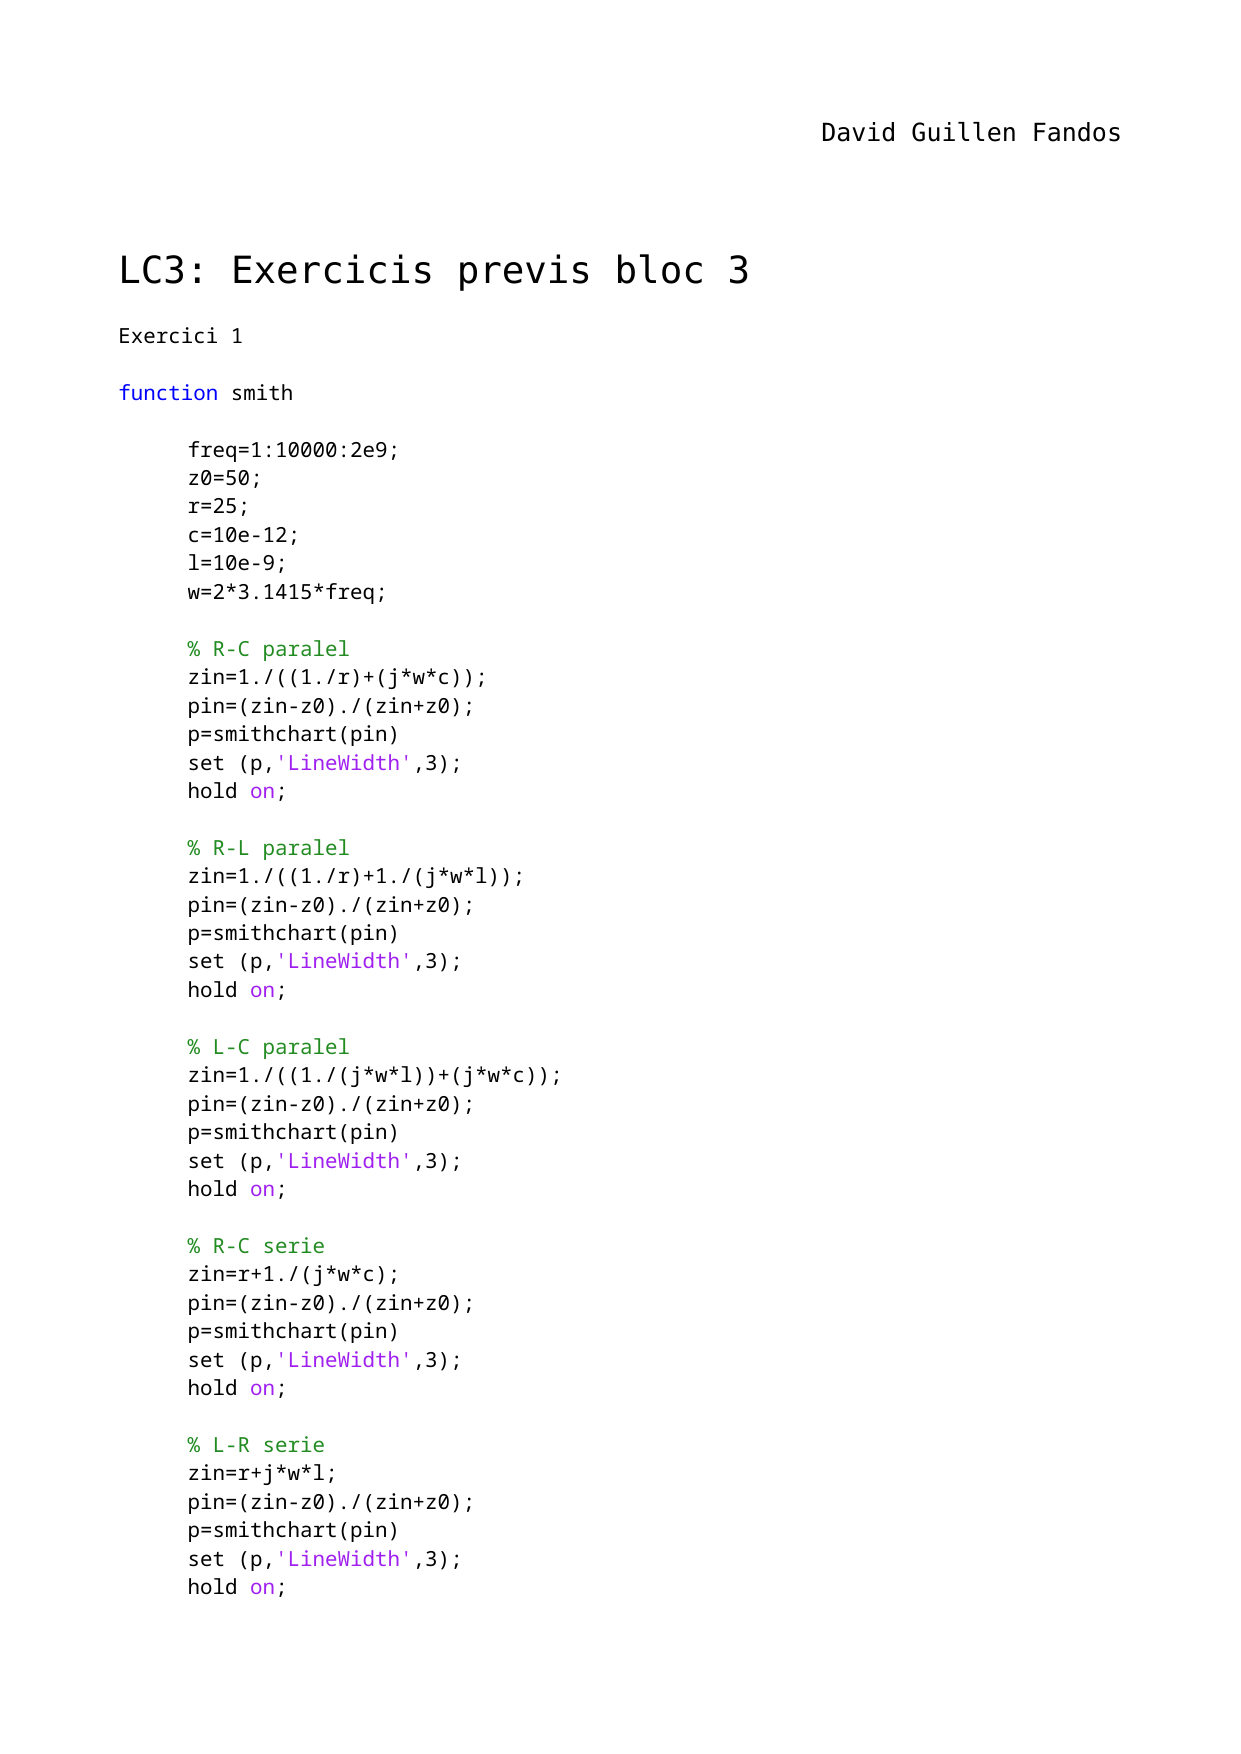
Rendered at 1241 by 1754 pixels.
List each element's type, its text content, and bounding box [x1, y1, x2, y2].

text pin=(zin-z0)./(zin+z0); [187, 1089, 1122, 1117]
text set (p,'LineWidth',3); [187, 1544, 1122, 1572]
text p=smithchart(pin) [187, 1316, 1122, 1345]
text hold on; [187, 1174, 1122, 1203]
text hold on; [187, 1572, 1122, 1601]
text set (p,'LineWidth',3); [187, 1146, 1122, 1174]
text pin=(zin-z0)./(zin+z0); [187, 1487, 1122, 1515]
text zin=r+1./(j*w*c); [187, 1259, 1122, 1288]
text p=smithchart(pin) [187, 918, 1122, 947]
text p=smithchart(pin) [187, 1117, 1122, 1146]
text Exercici 1 [118, 321, 1122, 349]
text p=smithchart(pin) [187, 1515, 1122, 1544]
text c=10e-12; [187, 520, 1122, 548]
text freq=1:10000:2e9; [187, 435, 1122, 463]
text % L-C paralel [187, 1032, 1122, 1060]
text set (p,'LineWidth',3); [187, 947, 1122, 975]
text zin=1./((1./r)+1./(j*w*l)); [187, 861, 1122, 890]
text pin=(zin-z0)./(zin+z0); [187, 890, 1122, 918]
text z0=50; [187, 463, 1122, 492]
text zin=r+j*w*l; [187, 1458, 1122, 1487]
text hold on; [187, 776, 1122, 804]
text % R-C paralel [187, 634, 1122, 662]
text set (p,'LineWidth',3); [187, 748, 1122, 776]
text % R-L paralel [187, 833, 1122, 861]
text zin=1./((1./r)+(j*w*c)); [187, 662, 1122, 691]
text set (p,'LineWidth',3); [187, 1345, 1122, 1373]
text LC3: Exercicis previs bloc 3 [118, 249, 1122, 293]
text l=10e-9; [187, 548, 1122, 577]
text % L-R serie [187, 1430, 1122, 1458]
text w=2*3.1415*freq; [187, 577, 1122, 605]
text p=smithchart(pin) [187, 719, 1122, 748]
text hold on; [187, 975, 1122, 1003]
text zin=1./((1./(j*w*l))+(j*w*c)); [187, 1060, 1122, 1089]
text function smith [118, 378, 1122, 406]
text pin=(zin-z0)./(zin+z0); [187, 691, 1122, 719]
text % R-C serie [187, 1231, 1122, 1259]
text r=25; [187, 492, 1122, 520]
text pin=(zin-z0)./(zin+z0); [187, 1288, 1122, 1316]
text hold on; [187, 1373, 1122, 1402]
